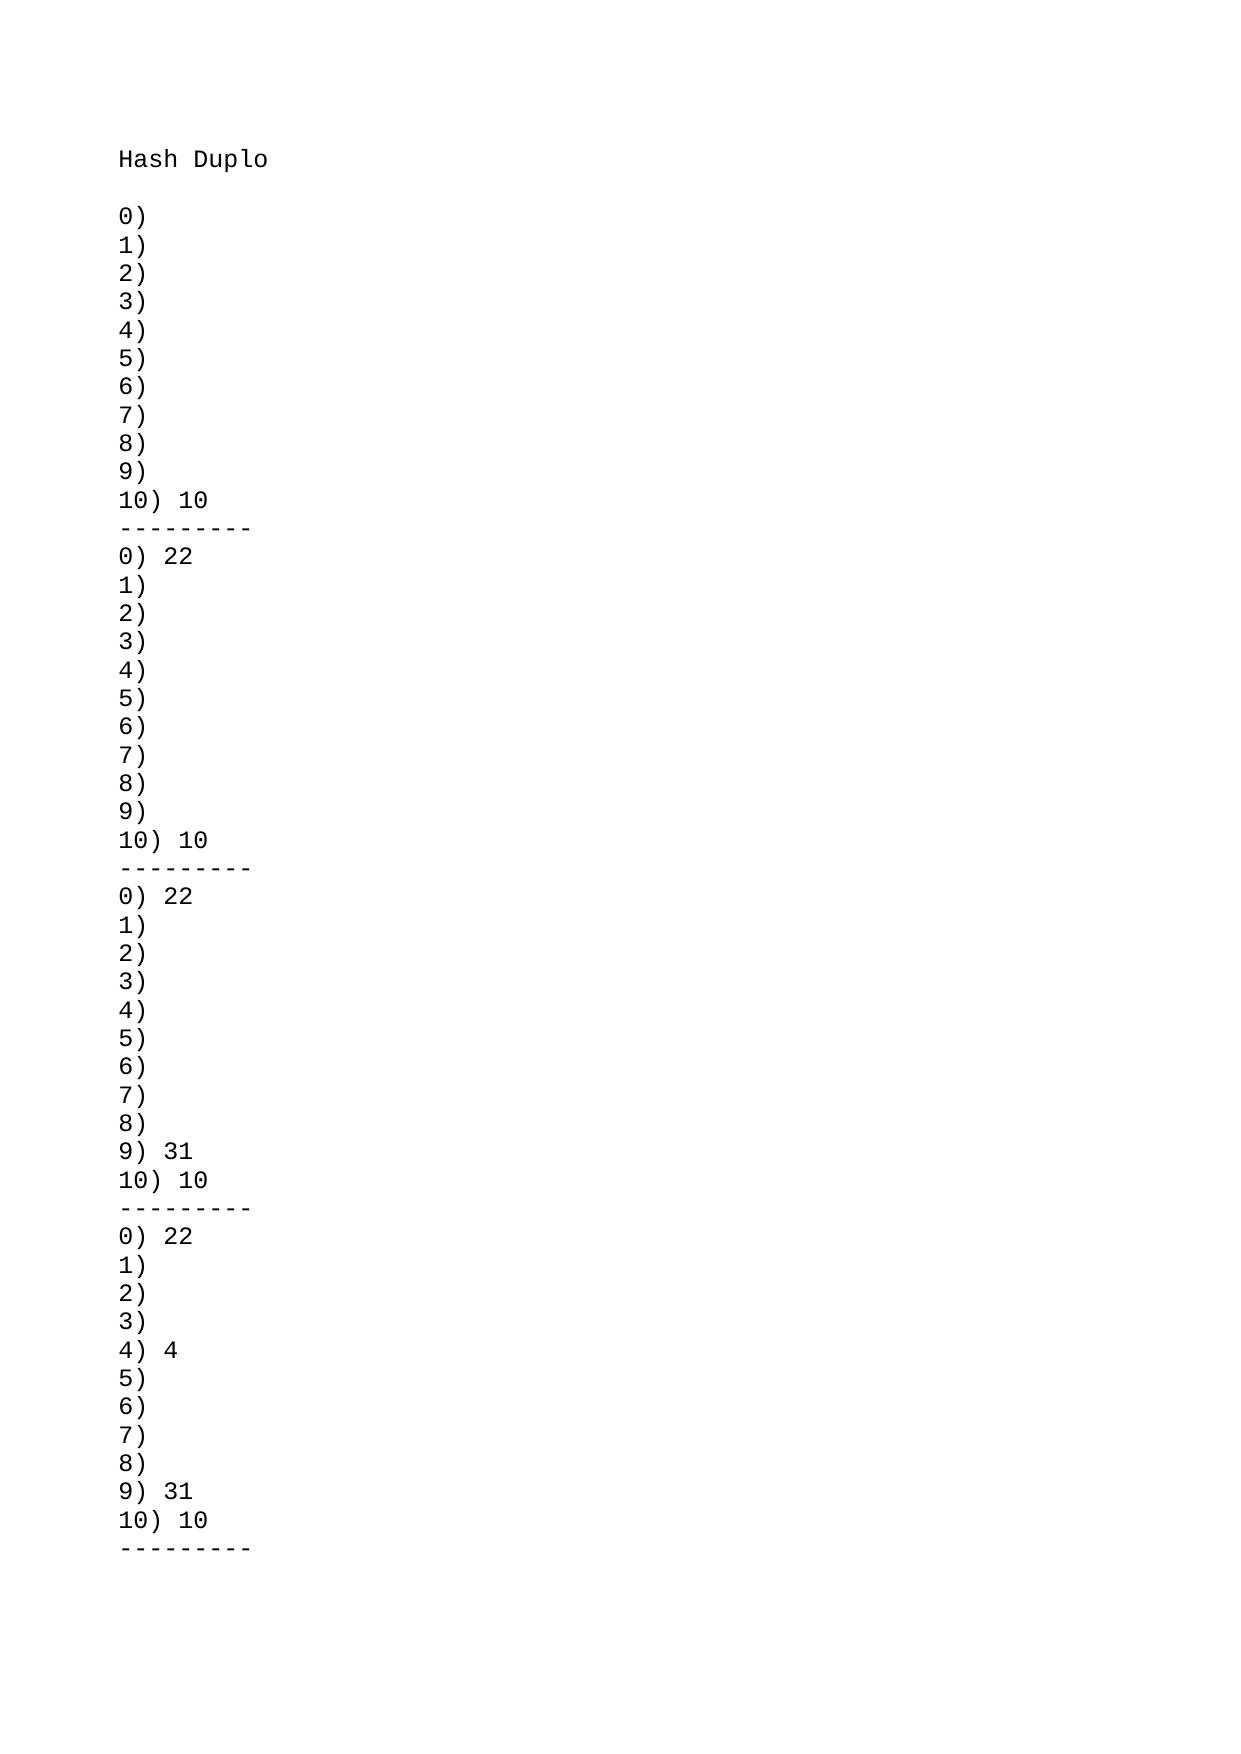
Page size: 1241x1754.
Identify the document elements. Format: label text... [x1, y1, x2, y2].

text 10) 10 [118, 827, 1122, 856]
text 9) [118, 459, 1122, 487]
text Hash Duplo [118, 147, 1122, 175]
text 4) [118, 317, 1122, 346]
text 4) 4 [118, 1337, 1122, 1366]
text 6) [118, 714, 1122, 742]
text 8) [118, 1111, 1122, 1139]
text 0) [118, 204, 1122, 232]
text 6) [118, 1394, 1122, 1422]
text 3) [118, 1309, 1122, 1337]
text 3) [118, 629, 1122, 657]
text 2) [118, 601, 1122, 629]
text 7) [118, 1422, 1122, 1451]
text 5) [118, 686, 1122, 714]
text --------- [118, 1196, 1122, 1224]
text 4) [118, 997, 1122, 1026]
text 0) 22 [118, 544, 1122, 572]
text 5) [118, 1026, 1122, 1054]
text --------- [118, 856, 1122, 884]
text 8) [118, 771, 1122, 799]
text 2) [118, 941, 1122, 969]
text 1) [118, 232, 1122, 261]
text --------- [118, 1536, 1122, 1564]
text 0) 22 [118, 1224, 1122, 1252]
text 5) [118, 1366, 1122, 1394]
text 10) 10 [118, 1507, 1122, 1536]
text 1) [118, 1252, 1122, 1281]
text 7) [118, 742, 1122, 771]
text 9) 31 [118, 1139, 1122, 1167]
text 10) 10 [118, 1167, 1122, 1196]
text 0) 22 [118, 884, 1122, 912]
text 2) [118, 1281, 1122, 1309]
text 7) [118, 402, 1122, 431]
text 7) [118, 1082, 1122, 1111]
text 10) 10 [118, 487, 1122, 516]
text 6) [118, 374, 1122, 402]
text 2) [118, 261, 1122, 289]
text --------- [118, 516, 1122, 544]
text 1) [118, 572, 1122, 601]
text 1) [118, 912, 1122, 941]
text 6) [118, 1054, 1122, 1082]
text 8) [118, 1451, 1122, 1479]
text 5) [118, 346, 1122, 374]
text 3) [118, 289, 1122, 317]
text 4) [118, 657, 1122, 686]
text 8) [118, 431, 1122, 459]
text 9) 31 [118, 1479, 1122, 1507]
text 9) [118, 799, 1122, 827]
text 3) [118, 969, 1122, 997]
